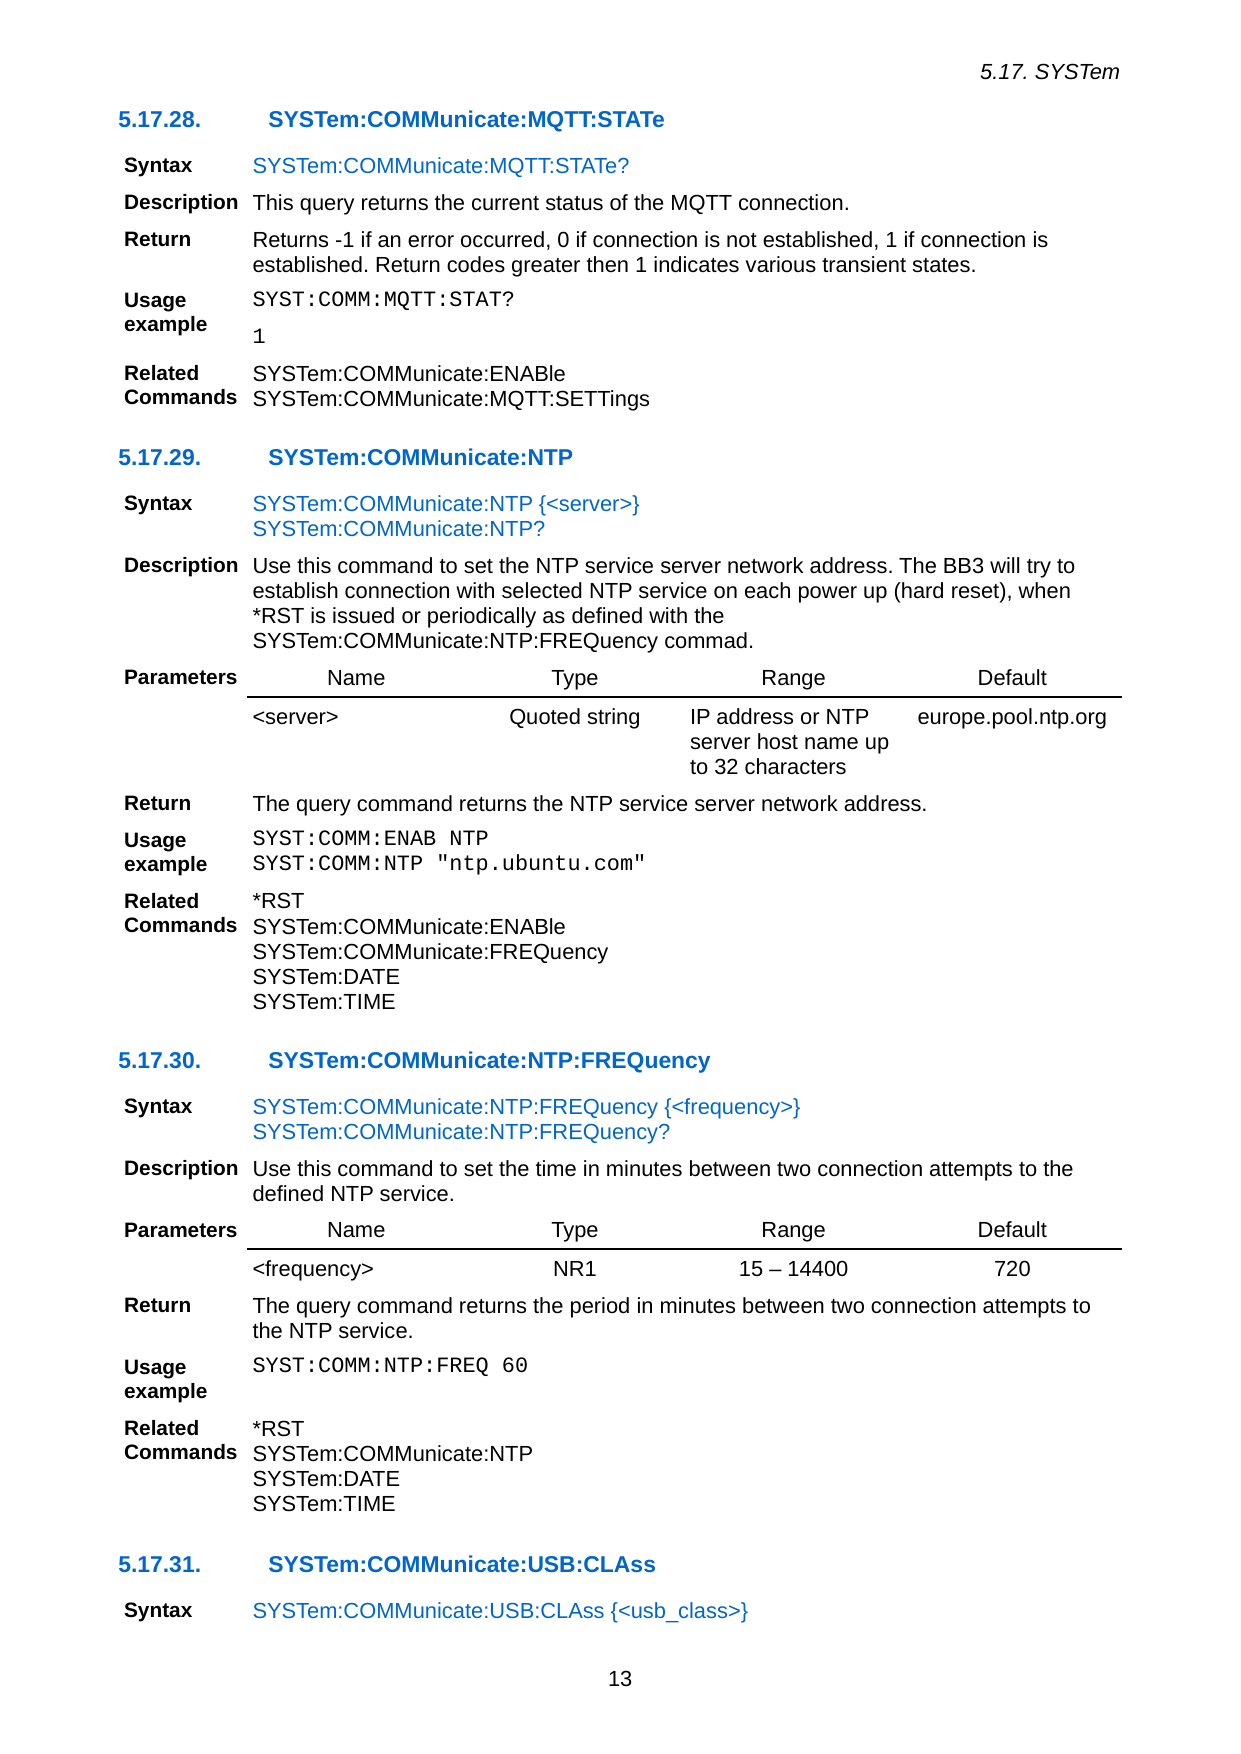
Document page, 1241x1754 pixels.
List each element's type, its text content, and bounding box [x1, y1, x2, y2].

table_cell SYST:COMM:MQTT:STAT? 1 [247, 283, 1122, 355]
table_cell NR1 [465, 1250, 684, 1287]
table_header SYSTem:COMMunicate:NTP:FREQuency {<frequency>} SYSTem:COMMunicate:NTP:FREQuency? [247, 1088, 1122, 1150]
table_cell Type [465, 1212, 684, 1248]
table_cell Usage example [118, 1349, 247, 1410]
table_cell Parameters [118, 659, 247, 785]
table_cell Description [118, 547, 247, 659]
table_header SYSTem:COMMunicate:USB:CLAss {<usb_class>} [247, 1593, 1122, 1629]
subtitle SYSTem:COMMunicate:MQTT:STATe [118, 106, 1122, 133]
table_cell The query command returns the period in minutes between two connection attempts to the NTP service. [247, 1287, 1122, 1349]
table_cell Default [903, 1212, 1122, 1248]
table_cell Name [247, 1212, 465, 1248]
table_cell Use this command to set the time in minutes between two connection attempts to the defined NTP service. [247, 1150, 1122, 1212]
subtitle SYSTem:COMMunicate:NTP:FREQuency [118, 1047, 1122, 1073]
table_cell Return [118, 1287, 247, 1349]
table_header SYSTem:COMMunicate:MQTT:STATe? [247, 148, 1122, 184]
table_cell Range [684, 659, 903, 696]
table_cell <server> [247, 698, 465, 785]
table_cell The query command returns the NTP service server network address. [247, 785, 1122, 822]
table_cell Usage example [118, 283, 247, 355]
table_cell <frequency> [247, 1250, 465, 1287]
table_cell Parameters [118, 1212, 247, 1287]
table_cell SYST:COMM:ENAB NTP SYST:COMM:NTP "ntp.ubuntu.com" [247, 822, 1122, 883]
table_cell Name [247, 659, 465, 696]
table_header Syntax [118, 148, 247, 184]
table_cell Return [118, 221, 247, 283]
table_cell Default [903, 659, 1122, 696]
table_cell *RST SYSTem:COMMunicate:NTP SYSTem:DATE SYSTem:TIME [247, 1410, 1122, 1525]
table_cell Quoted string [465, 698, 684, 785]
table_cell SYSTem:COMMunicate:ENABle SYSTem:COMMunicate:MQTT:SETTings [247, 355, 1122, 417]
subtitle SYSTem:COMMunicate:NTP [118, 444, 1122, 470]
table_cell Related Commands [118, 883, 247, 1020]
table_cell SYST:COMM:NTP:FREQ 60 [247, 1349, 1122, 1410]
table_cell Returns -1 if an error occurred, 0 if connection is not established, 1 if connection is established. Return codes greater then 1 indicates various transient states. [247, 221, 1122, 283]
table_header Syntax [118, 1593, 247, 1629]
table_cell Use this command to set the NTP service server network address. The BB3 will try to establish connection with selected NTP service on each power up (hard reset), when *RST is issued or periodically as defined with the SYSTem:COMMunicate:NTP:FREQuency commad. [247, 547, 1122, 659]
table_cell Related Commands [118, 1410, 247, 1525]
table_cell This query returns the current status of the MQTT connection. [247, 184, 1122, 221]
table_cell Description [118, 1150, 247, 1212]
table_header Syntax [118, 485, 247, 547]
table_cell Description [118, 184, 247, 221]
table_cell IP address or NTP server host name up to 32 characters [684, 698, 903, 785]
table_cell Return [118, 785, 247, 822]
table_cell Type [465, 659, 684, 696]
table_cell Related Commands [118, 355, 247, 417]
table_cell Usage example [118, 822, 247, 883]
subtitle SYSTem:COMMunicate:USB:CLAss [118, 1551, 1122, 1578]
table_cell *RST SYSTem:COMMunicate:ENABle SYSTem:COMMunicate:FREQuency SYSTem:DATE SYSTem:TIME [247, 883, 1122, 1020]
table_header Syntax [118, 1088, 247, 1150]
table_cell Range [684, 1212, 903, 1248]
table_cell europe.pool.ntp.org [903, 698, 1122, 785]
table_cell 15 – 14400 [684, 1250, 903, 1287]
table_cell 720 [903, 1250, 1122, 1287]
table_header SYSTem:COMMunicate:NTP {<server>} SYSTem:COMMunicate:NTP? [247, 485, 1122, 547]
